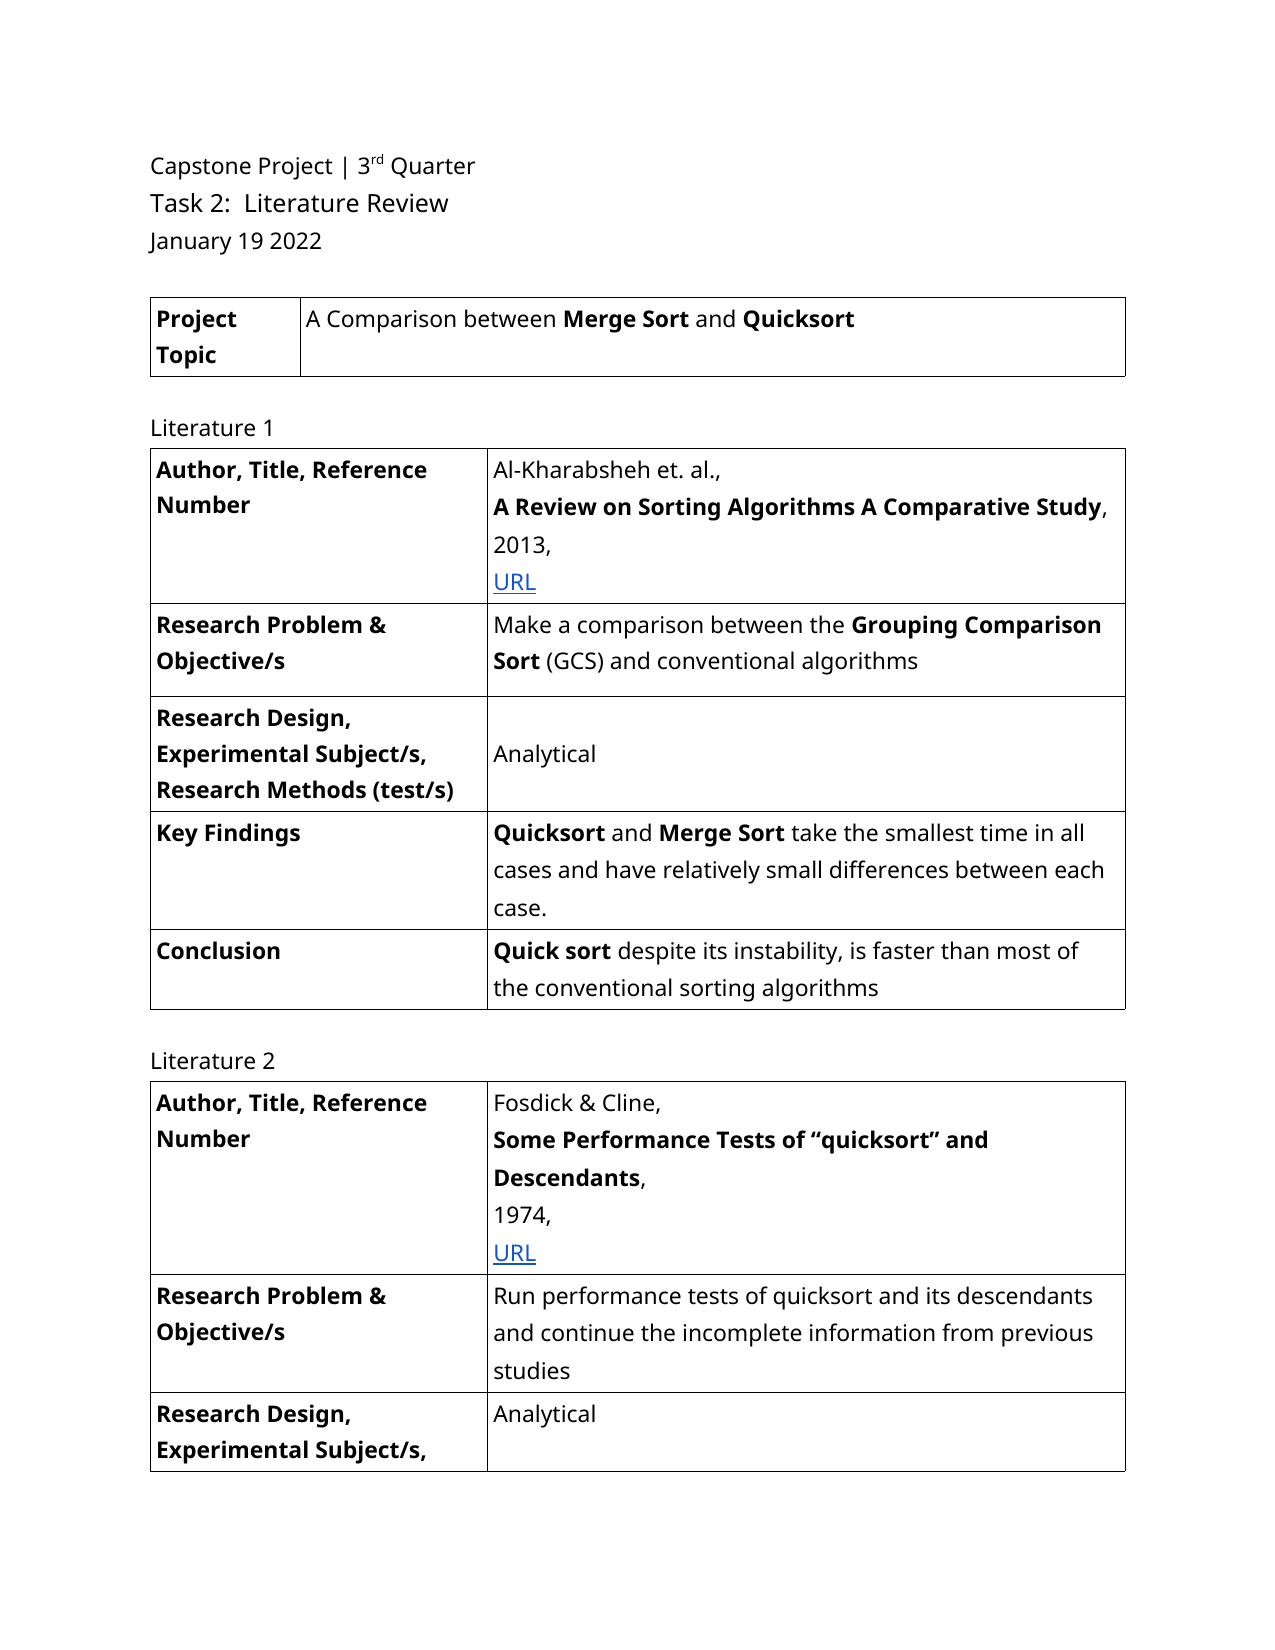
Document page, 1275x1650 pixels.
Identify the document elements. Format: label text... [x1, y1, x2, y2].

text Capstone Project | 3rd Quarter [150, 150, 1125, 181]
table_cell Research Design, Experimental Subject/s, [151, 1393, 487, 1471]
table_header Author, Title, Reference Number [151, 1082, 487, 1274]
table_header A Comparison between Merge Sort and Quicksort [301, 298, 1125, 376]
table_cell Analytical [488, 697, 1125, 811]
table_cell Key Findings [151, 812, 487, 929]
table_cell Make a comparison between the Grouping Comparison Sort (GCS) and conventional algorithms [488, 604, 1125, 696]
table_header Fosdick & Cline, Some Performance Tests of “quicksort” and Descendants, 1974, URL [488, 1082, 1125, 1274]
table_cell Research Design, Experimental Subject/s, Research Methods (test/s) [151, 697, 487, 811]
table_header Project Topic [151, 298, 300, 376]
text Literature 1 [150, 412, 1125, 443]
table_cell Conclusion [151, 930, 487, 1009]
text Task 2: Literature Review [150, 186, 1125, 220]
table_header Al-Kharabsheh et. al., A Review on Sorting Algorithms A Comparative Study, 2013, URL [488, 449, 1125, 603]
text Literature 2 [150, 1045, 1125, 1076]
table_cell Run performance tests of quicksort and its descendants and continue the incomplete information from previous studies [488, 1275, 1125, 1392]
table_header Author, Title, Reference Number [151, 449, 487, 603]
table_cell Quicksort and Merge Sort take the smallest time in all cases and have relatively small differences between each case. [488, 812, 1125, 929]
table_cell Research Problem & Objective/s [151, 604, 487, 696]
text January 19 2022 [150, 225, 1125, 256]
table_cell Quick sort despite its instability, is faster than most of the conventional sorting algorithms [488, 930, 1125, 1009]
table_cell Analytical [488, 1393, 1125, 1471]
table_cell Research Problem & Objective/s [151, 1275, 487, 1392]
